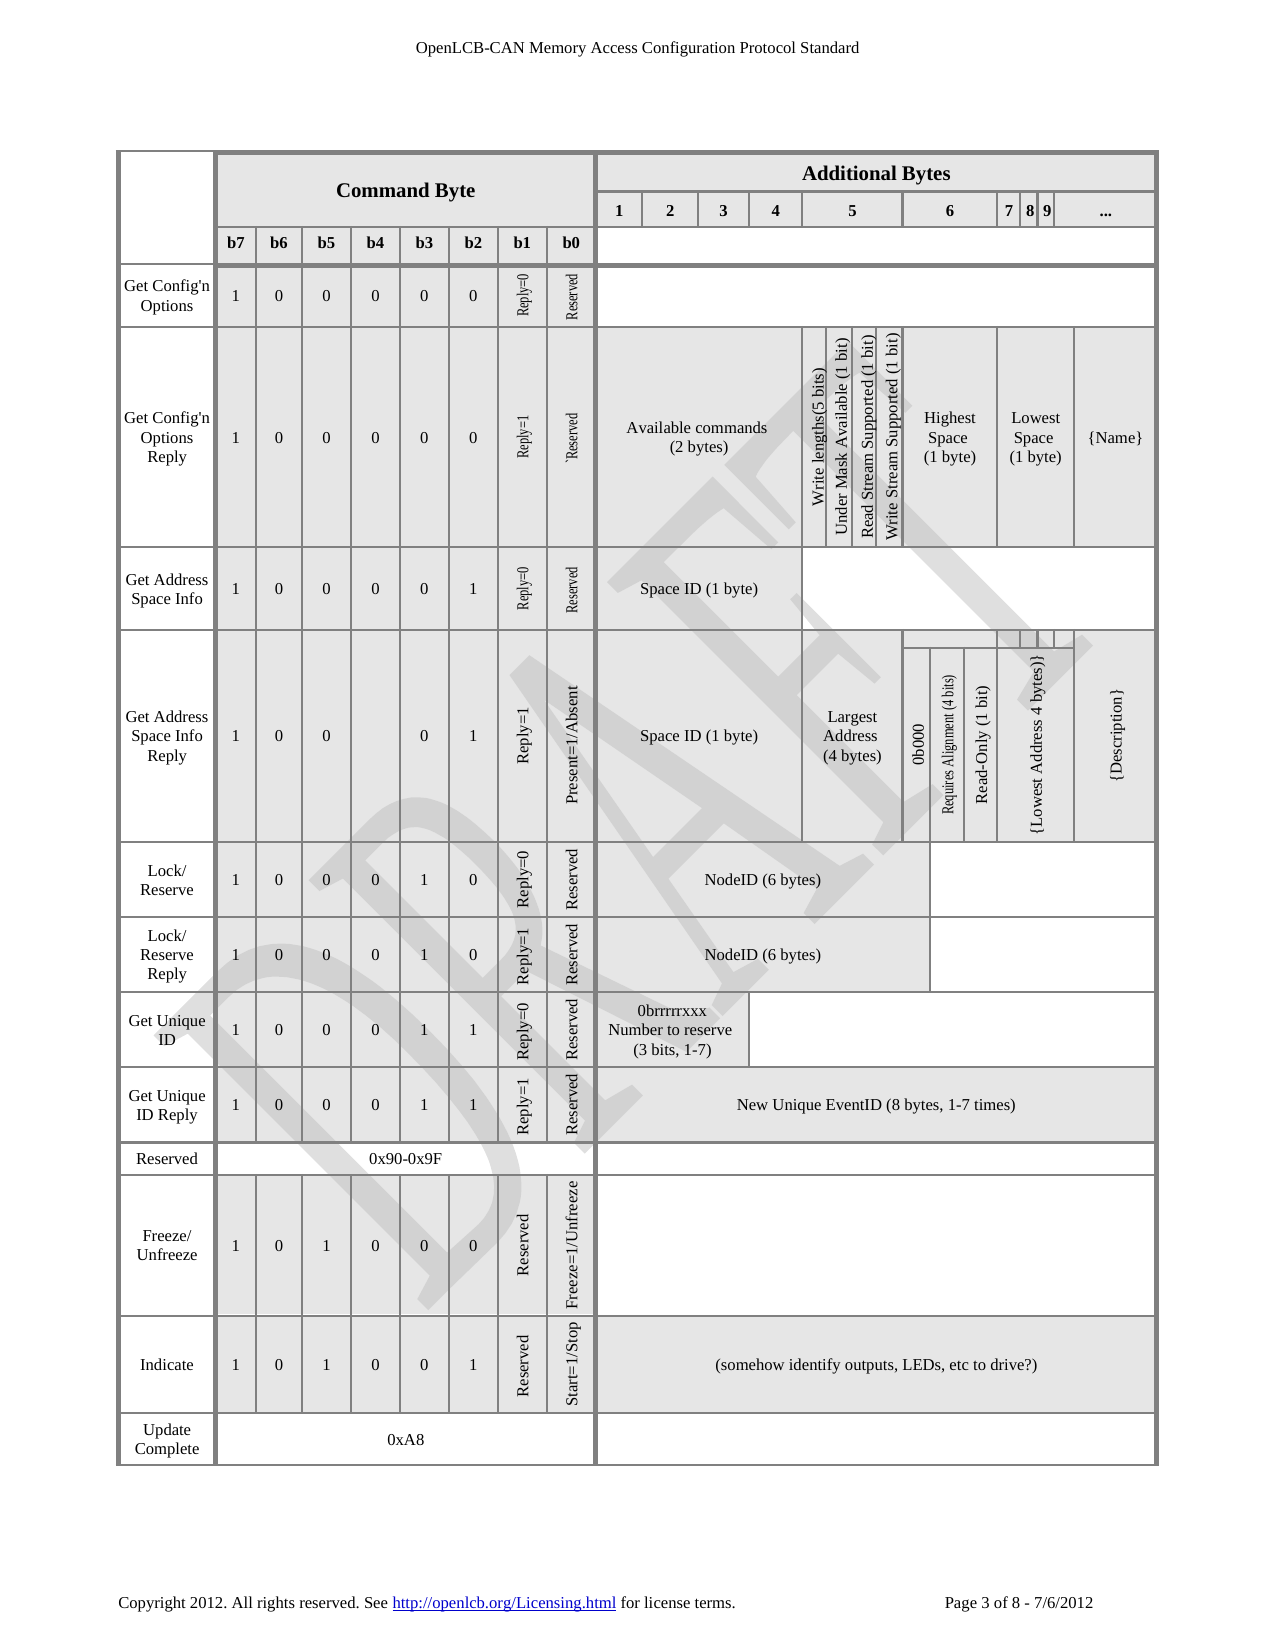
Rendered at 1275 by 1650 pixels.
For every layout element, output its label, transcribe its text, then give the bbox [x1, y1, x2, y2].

table_cell b4 [352, 228, 399, 263]
table_cell Reserved [499, 1317, 546, 1412]
table_cell Under Mask Available (1 bit) [827, 328, 851, 361]
table_cell Reserved [548, 268, 593, 326]
table_cell [574, 1068, 593, 1087]
table_cell 0b000 [904, 649, 929, 801]
table_cell 0 [257, 328, 301, 546]
table_cell Present=1/Absent [548, 631, 593, 697]
table_cell 0 [366, 843, 399, 893]
table_cell Space ID (1 byte) [598, 548, 689, 629]
table_cell 0 [352, 1317, 399, 1412]
table_cell 1 [218, 843, 255, 916]
table_cell 1 [450, 1101, 478, 1141]
table_cell [952, 548, 1154, 629]
table_cell b7 [218, 228, 255, 263]
table_cell Write Stream Supported (1 bit) [877, 389, 901, 497]
table_cell [424, 918, 448, 942]
table_cell Lock/Reserve Reply [121, 918, 213, 991]
table_cell [386, 832, 399, 841]
table_cell 5 [803, 193, 901, 226]
table_cell Reply=1 [499, 328, 546, 546]
table_cell Present=1/Absent [548, 704, 593, 769]
table_cell b6 [257, 228, 301, 263]
table_cell Write lengths(5 bits) [803, 442, 825, 546]
table_cell 1 [218, 1068, 255, 1141]
table_cell 1 [218, 1317, 255, 1412]
table_cell Requires Alignment (4 bits) [931, 649, 963, 841]
table_cell [1055, 631, 1073, 647]
table_cell [931, 843, 1154, 916]
table_cell 1 [218, 918, 255, 970]
table_cell Lock/Reserve [121, 843, 213, 916]
table_cell 0 [264, 1068, 301, 1105]
table_cell 1 [450, 1317, 497, 1412]
table_cell [598, 268, 1154, 326]
table_cell b1 [499, 228, 546, 263]
table_cell NodeID (6 bytes) [670, 843, 816, 916]
table_cell 0 [303, 631, 350, 841]
table_cell Available commands (2 bytes) [598, 328, 801, 546]
table_cell Get Config'n Options [121, 265, 213, 326]
table_cell 1 [450, 631, 497, 841]
table_cell 1 [450, 993, 497, 1066]
table_cell Get Unique ID Reply [121, 1068, 213, 1141]
table_cell Under Mask Available (1 bit) [827, 466, 851, 546]
table_cell 1 [465, 1068, 497, 1111]
table_header Command Byte [218, 155, 593, 226]
table_cell ... [1055, 193, 1154, 226]
table_cell 0 [450, 918, 497, 977]
table_cell 1 [401, 843, 448, 916]
table_cell 0xA8 [218, 1414, 593, 1464]
table_cell Space ID (1 byte) [598, 805, 623, 841]
table_cell 1 [218, 328, 255, 546]
table_cell Largest Address (4 bytes) [803, 631, 901, 798]
table_cell 0 [257, 1104, 294, 1141]
table_cell 0 [401, 328, 448, 546]
table_cell Reply=0 [499, 843, 546, 916]
table_cell 0 [401, 1317, 448, 1412]
table_cell 2 [643, 193, 697, 226]
table_cell NodeID (6 bytes) [808, 843, 929, 916]
table_cell 1 [401, 993, 448, 1048]
table_cell 9 [1039, 193, 1053, 226]
table_cell Get Unique ID [121, 993, 213, 1066]
table_cell 0 [401, 548, 448, 629]
table_cell 1 [218, 268, 255, 326]
table_cell Reserved [548, 843, 593, 916]
table_cell [598, 1144, 1154, 1174]
table_cell Reserved [548, 918, 593, 970]
table_cell 0 [352, 328, 399, 546]
table_cell [904, 811, 929, 841]
table_cell Space ID (1 byte) [665, 548, 801, 629]
table_cell 0 [303, 843, 350, 916]
table_cell 0 [450, 1244, 497, 1314]
table_cell [513, 1144, 593, 1174]
table_cell Space ID (1 byte) [708, 825, 747, 841]
table_cell New Unique EventID (8 bytes, 1-7 times) [598, 1068, 1154, 1141]
table_cell NodeID (6 bytes) [598, 918, 721, 991]
table_cell Lowest Space (1 byte) [998, 328, 1073, 546]
table_cell Get Address Space Info Reply [121, 631, 213, 841]
table_cell Present=1/Absent [548, 733, 593, 841]
table_cell 1 [218, 993, 255, 1059]
table_cell Reply=1 [541, 918, 546, 947]
table_cell 0 [303, 918, 350, 965]
table_cell Reply=1 [499, 918, 515, 960]
table_cell 0 [352, 1006, 399, 1066]
table_cell Update Complete [121, 1414, 213, 1464]
table_cell (somehow identify outputs, LEDs, etc to drive?) [598, 1317, 1154, 1412]
table_cell 0 [401, 1176, 448, 1251]
table_cell Reserved [548, 548, 593, 629]
table_cell Reserved [499, 1176, 546, 1314]
table_cell `Reserved [548, 328, 593, 546]
table_cell Under Mask Available (1 bit) [827, 380, 851, 447]
table_cell Reply=0 [502, 993, 546, 1040]
table_cell 1 [303, 1176, 350, 1314]
table_cell Get Address Space Info [121, 548, 213, 629]
table_cell b5 [303, 228, 350, 263]
table_cell 0 [257, 993, 301, 1066]
table_cell 0 [352, 548, 399, 629]
table_cell 0x90-0x9F [340, 1144, 492, 1174]
table_cell 0 [257, 918, 301, 946]
table_cell 0 [257, 268, 301, 326]
table_cell [803, 548, 990, 629]
table_cell 0 [303, 548, 350, 629]
table_cell [598, 228, 1154, 263]
table_cell [1039, 631, 1053, 647]
table_cell 0 [352, 1068, 399, 1141]
table_cell Space ID (1 byte) [734, 631, 801, 675]
table_cell 0 [257, 1317, 301, 1412]
table_cell 6 [904, 193, 996, 226]
table_cell [401, 828, 447, 841]
table_cell Reply=1 [508, 972, 546, 991]
table_cell b2 [450, 228, 497, 263]
table_cell Reserved [548, 1085, 584, 1141]
table_cell 0 [401, 268, 448, 326]
table_cell [750, 993, 1154, 1066]
table_cell [372, 1176, 399, 1203]
table_cell 0 [401, 631, 448, 805]
table_cell {Name} [1075, 328, 1154, 546]
table_cell Reply=0 [499, 1036, 529, 1066]
table_cell 0 [450, 328, 497, 546]
table_cell [218, 1144, 327, 1174]
table_cell Read-Only (1 bit) [965, 649, 996, 841]
table_cell [931, 918, 1154, 991]
table_cell 0 [352, 1199, 399, 1314]
table_cell 7 [998, 193, 1019, 226]
table_cell Reserved [121, 1144, 213, 1174]
table_cell 0 [257, 843, 301, 916]
table_cell Space ID (1 byte) [598, 631, 801, 838]
table_cell [390, 993, 399, 1001]
table_cell Space ID (1 byte) [598, 738, 701, 841]
table_cell [598, 1414, 1154, 1464]
table_cell 0 [401, 1248, 448, 1314]
table_cell 1 [401, 938, 448, 991]
table_header [121, 152, 213, 226]
table_cell Freeze=1/Unfreeze [548, 1176, 593, 1314]
table_cell Write lengths(5 bits) [803, 328, 825, 385]
table_cell Freeze/Unfreeze [121, 1176, 213, 1314]
table_cell 1 [598, 193, 641, 226]
table_cell 0 [450, 843, 497, 916]
table_cell Indicate [121, 1317, 213, 1412]
table_cell Reply=1 [499, 631, 546, 841]
table_cell Read Stream Supported (1 bit) [853, 492, 875, 546]
table_cell [237, 981, 255, 991]
table_cell NodeID (6 bytes) [598, 843, 674, 916]
table_cell [598, 1176, 1154, 1314]
table_cell 1 [218, 631, 255, 841]
table_cell 1 [450, 548, 497, 629]
table_cell 0 [352, 268, 399, 326]
table_cell Get Config'n Options Reply [121, 328, 213, 546]
table_cell Highest Space (1 byte) [904, 328, 996, 546]
table_cell Write Stream Supported (1 bit) [877, 328, 901, 393]
table_cell Largest Address (4 bytes) [803, 743, 882, 841]
table_cell Reply=0 [499, 548, 546, 629]
table_cell 0 [257, 548, 301, 629]
table_cell Write Stream Supported (1 bit) [877, 516, 901, 546]
table_cell 1 [303, 1317, 350, 1412]
table_cell [904, 631, 996, 647]
table_cell 0 [450, 1176, 494, 1249]
table_cell 1 [218, 1176, 255, 1314]
table_cell [303, 981, 326, 991]
table_cell b3 [401, 228, 448, 263]
table_cell Reserved [548, 993, 593, 1066]
table_cell Read Stream Supported (1 bit) [853, 374, 875, 471]
table_cell 3 [699, 193, 748, 226]
table_header Additional Bytes [598, 155, 1154, 190]
table_cell Reply=1 [499, 1068, 546, 1141]
table_cell 4 bytes)} {Lowest Address [998, 649, 1073, 841]
table_cell [121, 226, 213, 263]
table_cell 1 [218, 548, 255, 629]
table_cell NodeID (6 bytes) [697, 918, 929, 991]
table_cell 0 [450, 268, 497, 326]
table_cell 0 [257, 1176, 301, 1314]
table_cell {Description} [1075, 631, 1154, 841]
table_cell 1 [401, 1068, 448, 1141]
table_cell Start=1/Stop [548, 1317, 593, 1412]
table_cell 0 [257, 631, 301, 841]
table_cell [401, 1048, 419, 1066]
table_cell 0 [303, 268, 350, 326]
table_cell [998, 637, 1008, 647]
table_cell [352, 889, 379, 916]
table_cell 0 [257, 977, 301, 991]
table_cell 0 [303, 1068, 350, 1141]
table_cell b0 [548, 228, 593, 263]
table_cell [803, 617, 813, 629]
table_cell 4 [750, 193, 801, 226]
table_cell Reply=0 [499, 268, 546, 326]
table_cell 0 [352, 918, 399, 991]
table_cell 8 [1021, 193, 1036, 226]
table_cell 0 [303, 993, 350, 1066]
table_cell 0 [303, 328, 350, 546]
table_cell Read Stream Supported (1 bit) [853, 328, 875, 367]
table_cell 0brrrrrxxx Number to reserve (3 bits, 1-7) [598, 993, 748, 1066]
table_cell [352, 631, 399, 835]
